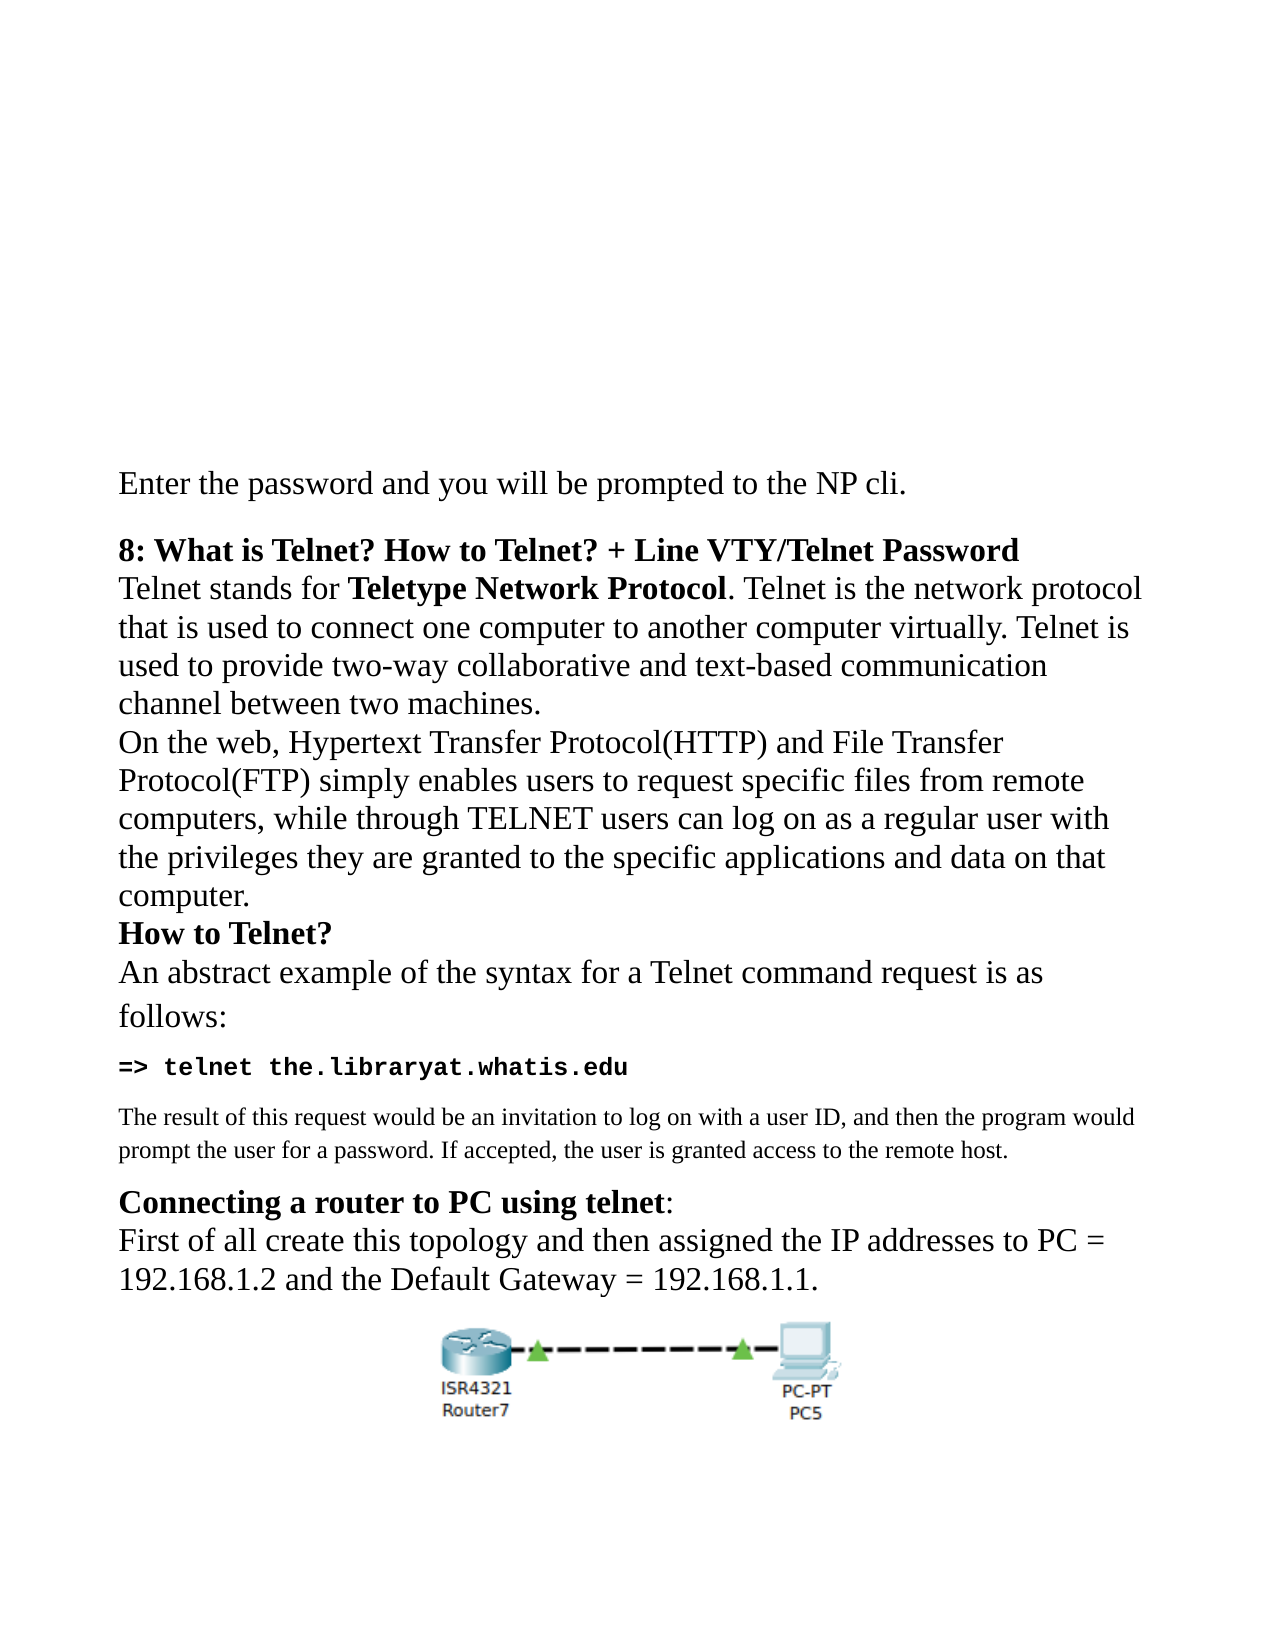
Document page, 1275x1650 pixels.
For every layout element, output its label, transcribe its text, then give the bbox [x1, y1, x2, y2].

text An abstract example of the syntax for a Telnet command request is as follows: [118, 952, 1157, 1034]
text Connecting a router to PC using telnet: [118, 1182, 1157, 1221]
picture [291, 1297, 984, 1437]
text => telnet the.libraryat.whatis.edu [118, 1054, 1157, 1083]
text How to Telnet? [118, 913, 1157, 952]
text Telnet stands for Teletype Network Protocol. Telnet is the network protocol that is used to connect one computer to another computer virtually. Telnet is used to provide two-way collaborative and text-based communication channel between two machines. [118, 568, 1157, 722]
text 8: What is Telnet? How to Telnet? + Line VTY/Telnet Password [118, 530, 1157, 568]
text The result of this request would be an invitation to log on with a user ID, and then the program would prompt the user for a password. If accepted, the user is granted access to the remote host. [118, 1102, 1157, 1163]
text On the web, Hypertext Transfer Protocol(HTTP) and File Transfer Protocol(FTP) simply enables users to request specific files from remote computers, while through TELNET users can log on as a regular user with the privileges they are granted to the specific applications and data on that computer. [118, 722, 1157, 913]
text Enter the password and you will be prompted to the NP cli. [118, 463, 1157, 501]
text First of all create this topology and then assigned the IP addresses to PC = 192.168.1.2 and the Default Gateway = 192.168.1.1. [118, 1221, 1157, 1297]
